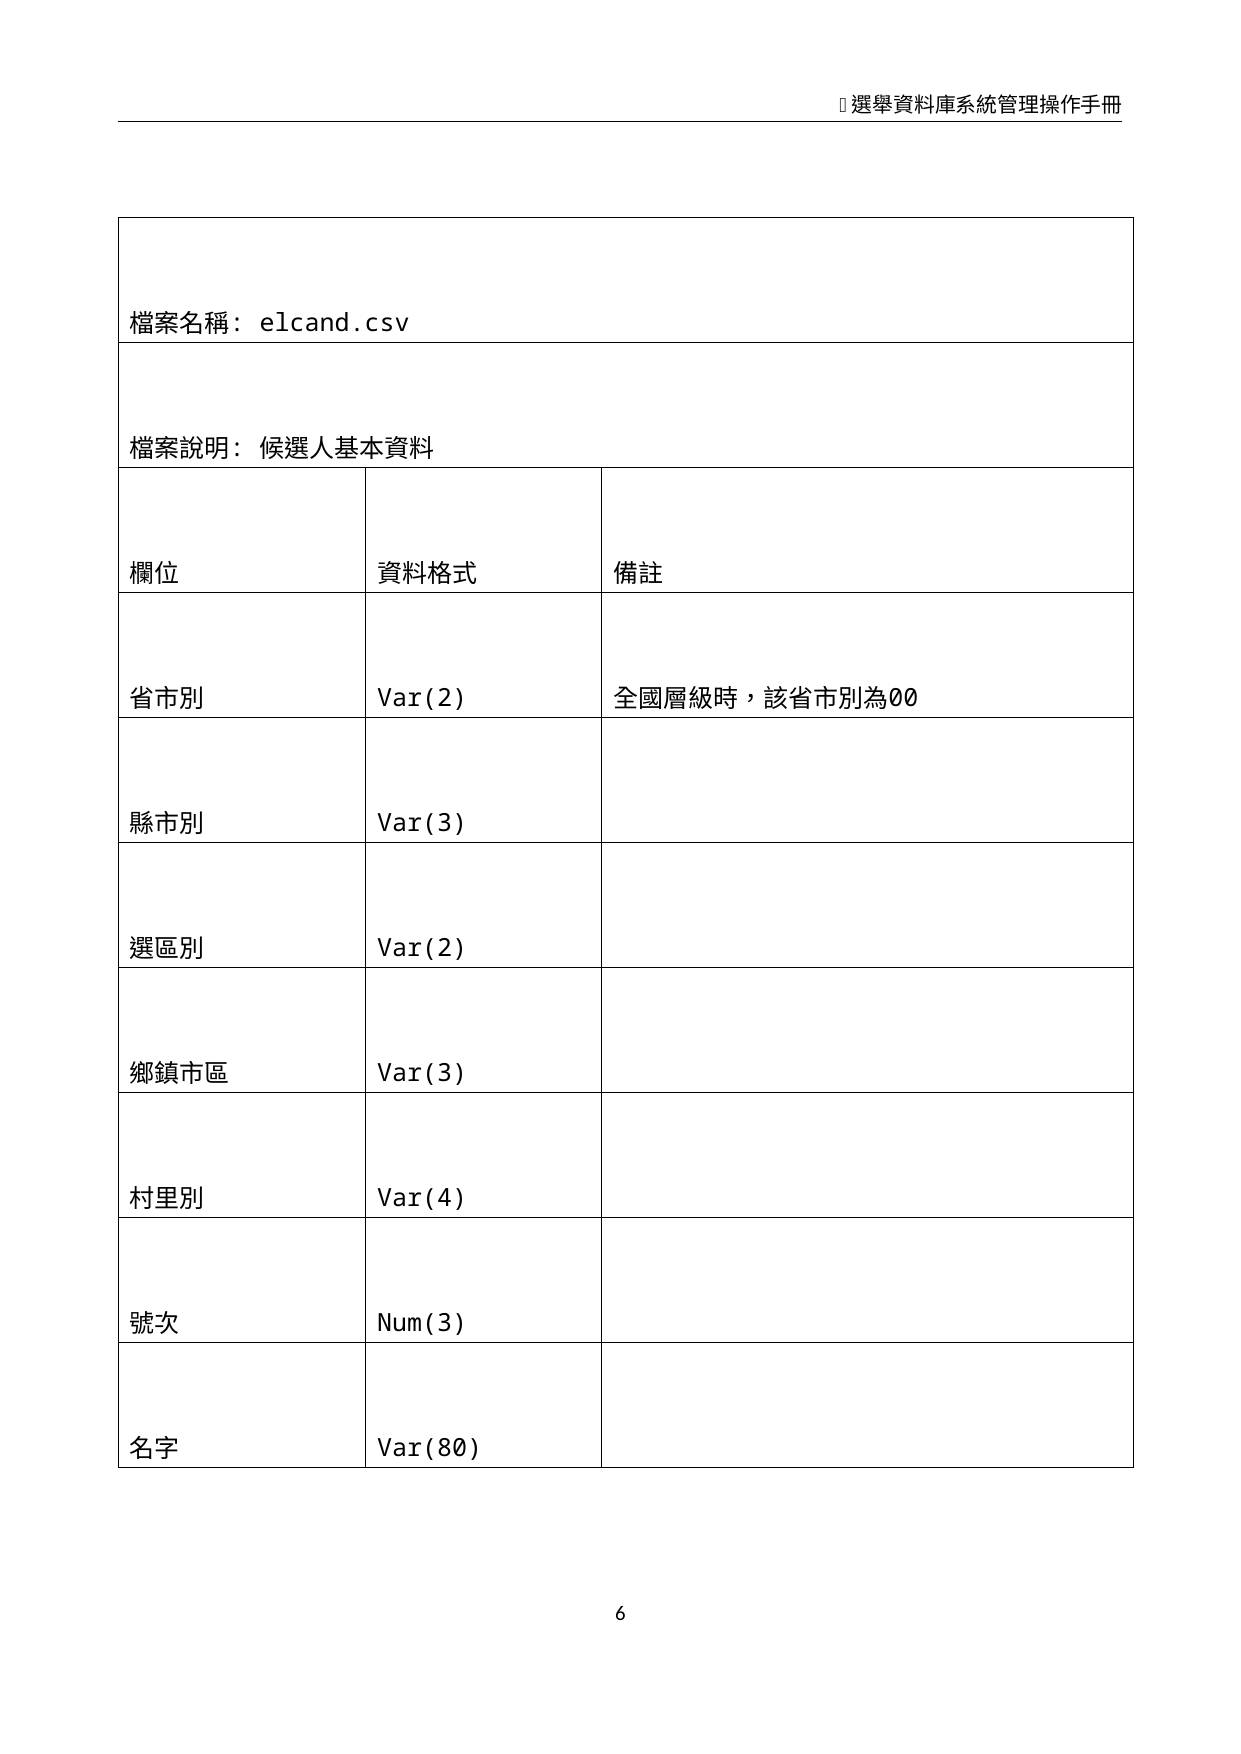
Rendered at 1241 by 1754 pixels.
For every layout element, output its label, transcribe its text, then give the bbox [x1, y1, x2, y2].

table_cell Var(80) [366, 1343, 601, 1467]
table_cell 名字 [119, 1343, 365, 1467]
table_cell 村里別 [119, 1093, 365, 1217]
table_cell [602, 1343, 1133, 1467]
table_cell [602, 1218, 1133, 1342]
table_cell 全國層級時，該省市別為00 [602, 593, 1133, 717]
table_cell 號次 [119, 1218, 365, 1342]
table_cell 省市別 [119, 593, 365, 717]
table_cell Num(3) [366, 1218, 601, 1342]
table_cell 選區別 [119, 843, 365, 967]
table_cell Var(4) [366, 1093, 601, 1217]
table_cell 鄉鎮市區 [119, 968, 365, 1092]
table_cell Var(2) [366, 593, 601, 717]
table_cell [602, 1093, 1133, 1217]
table_cell Var(2) [366, 843, 601, 967]
table_cell 資料格式 [366, 468, 601, 592]
table_cell [602, 843, 1133, 967]
table_cell 欄位 [119, 468, 365, 592]
table_header 檔案名稱: elcand.csv [119, 218, 1133, 342]
table_cell 縣市別 [119, 718, 365, 842]
table_cell 備註 [602, 468, 1133, 592]
table_cell [602, 718, 1133, 842]
table_cell Var(3) [366, 718, 601, 842]
table_cell Var(3) [366, 968, 601, 1092]
table_cell [602, 968, 1133, 1092]
table_cell 檔案說明: 候選人基本資料 [119, 343, 1133, 467]
